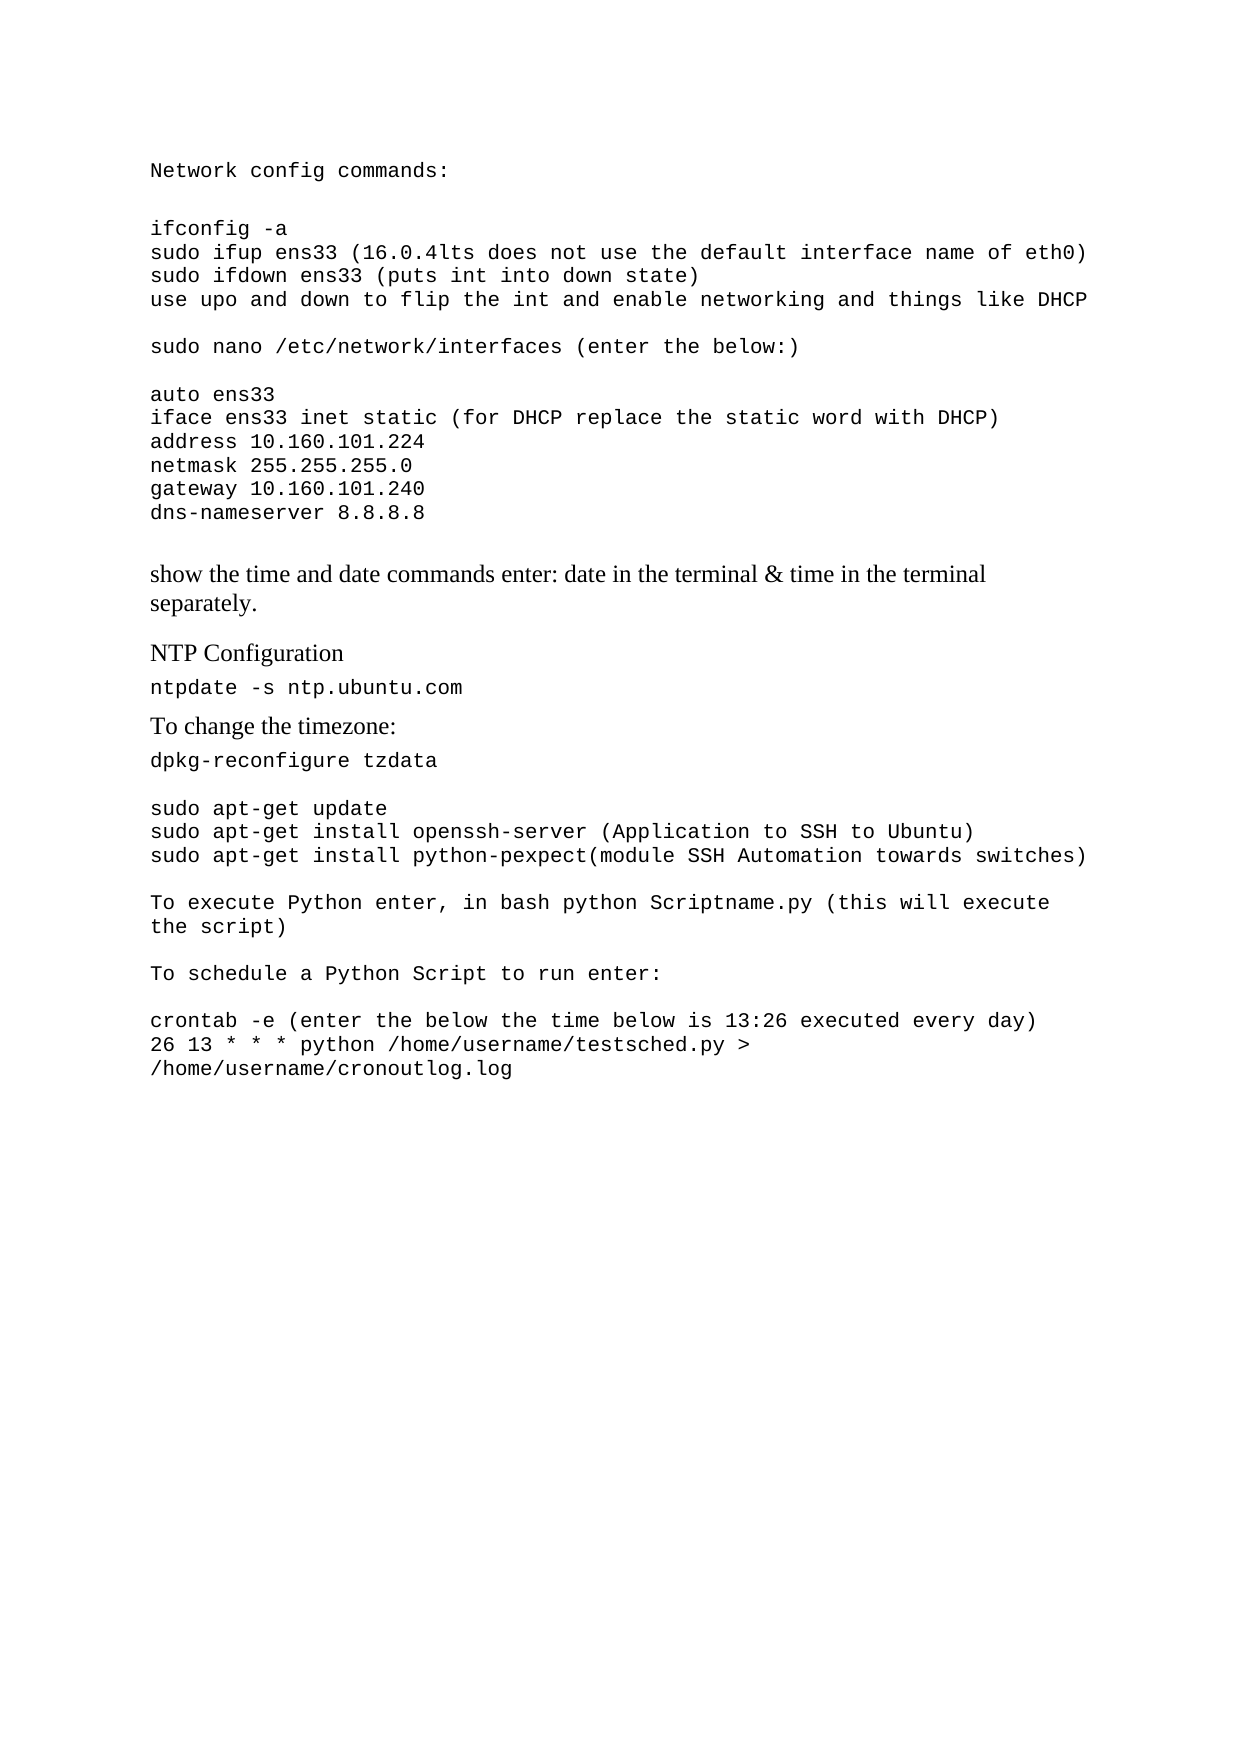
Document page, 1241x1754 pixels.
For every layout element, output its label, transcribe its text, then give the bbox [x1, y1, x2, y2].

text crontab -e (enter the below the time below is 13:26 executed every day) [150, 1010, 1090, 1034]
text sudo apt-get install openssh-server (Application to SSH to Ubuntu) [150, 821, 1090, 845]
text To schedule a Python Script to run enter: [150, 963, 1090, 987]
text netmask 255.255.255.0 [150, 454, 1090, 478]
text sudo ifdown ens33 (puts int into down state) [150, 265, 1090, 289]
text ifconfig -a [150, 218, 1090, 242]
text sudo apt-get update [150, 798, 1090, 821]
text To execute Python enter, in bash python Scriptname.py (this will execute the script) [150, 892, 1090, 939]
text dns-nameserver 8.8.8.8 [150, 502, 1090, 526]
text auto ens33 [150, 384, 1090, 407]
text show the time and date commands enter: date in the terminal & time in the terminal separately. [150, 559, 1090, 617]
text sudo nano /etc/network/interfaces (enter the below:) [150, 336, 1090, 360]
text NTP Configuration [150, 638, 1090, 667]
text address 10.160.101.224 [150, 431, 1090, 454]
text sudo apt-get install python-pexpect(module SSH Automation towards switches) [150, 845, 1090, 868]
text use upo and down to flip the int and enable networking and things like DHCP [150, 289, 1090, 313]
text ntpdate -s ntp.ubuntu.com [150, 677, 1090, 701]
text To change the timezone: [150, 711, 1090, 740]
text gateway 10.160.101.240 [150, 478, 1090, 502]
text iface ens33 inet static (for DHCP replace the static word with DHCP) [150, 407, 1090, 431]
text dpkg-reconfigure tzdata [150, 750, 1090, 774]
text sudo ifup ens33 (16.0.4lts does not use the default interface name of eth0) [150, 242, 1090, 265]
text 26 13 * * * python /home/username/testsched.py > /home/username/cronoutlog.log [150, 1034, 1090, 1081]
text Network config commands: [150, 160, 1090, 184]
